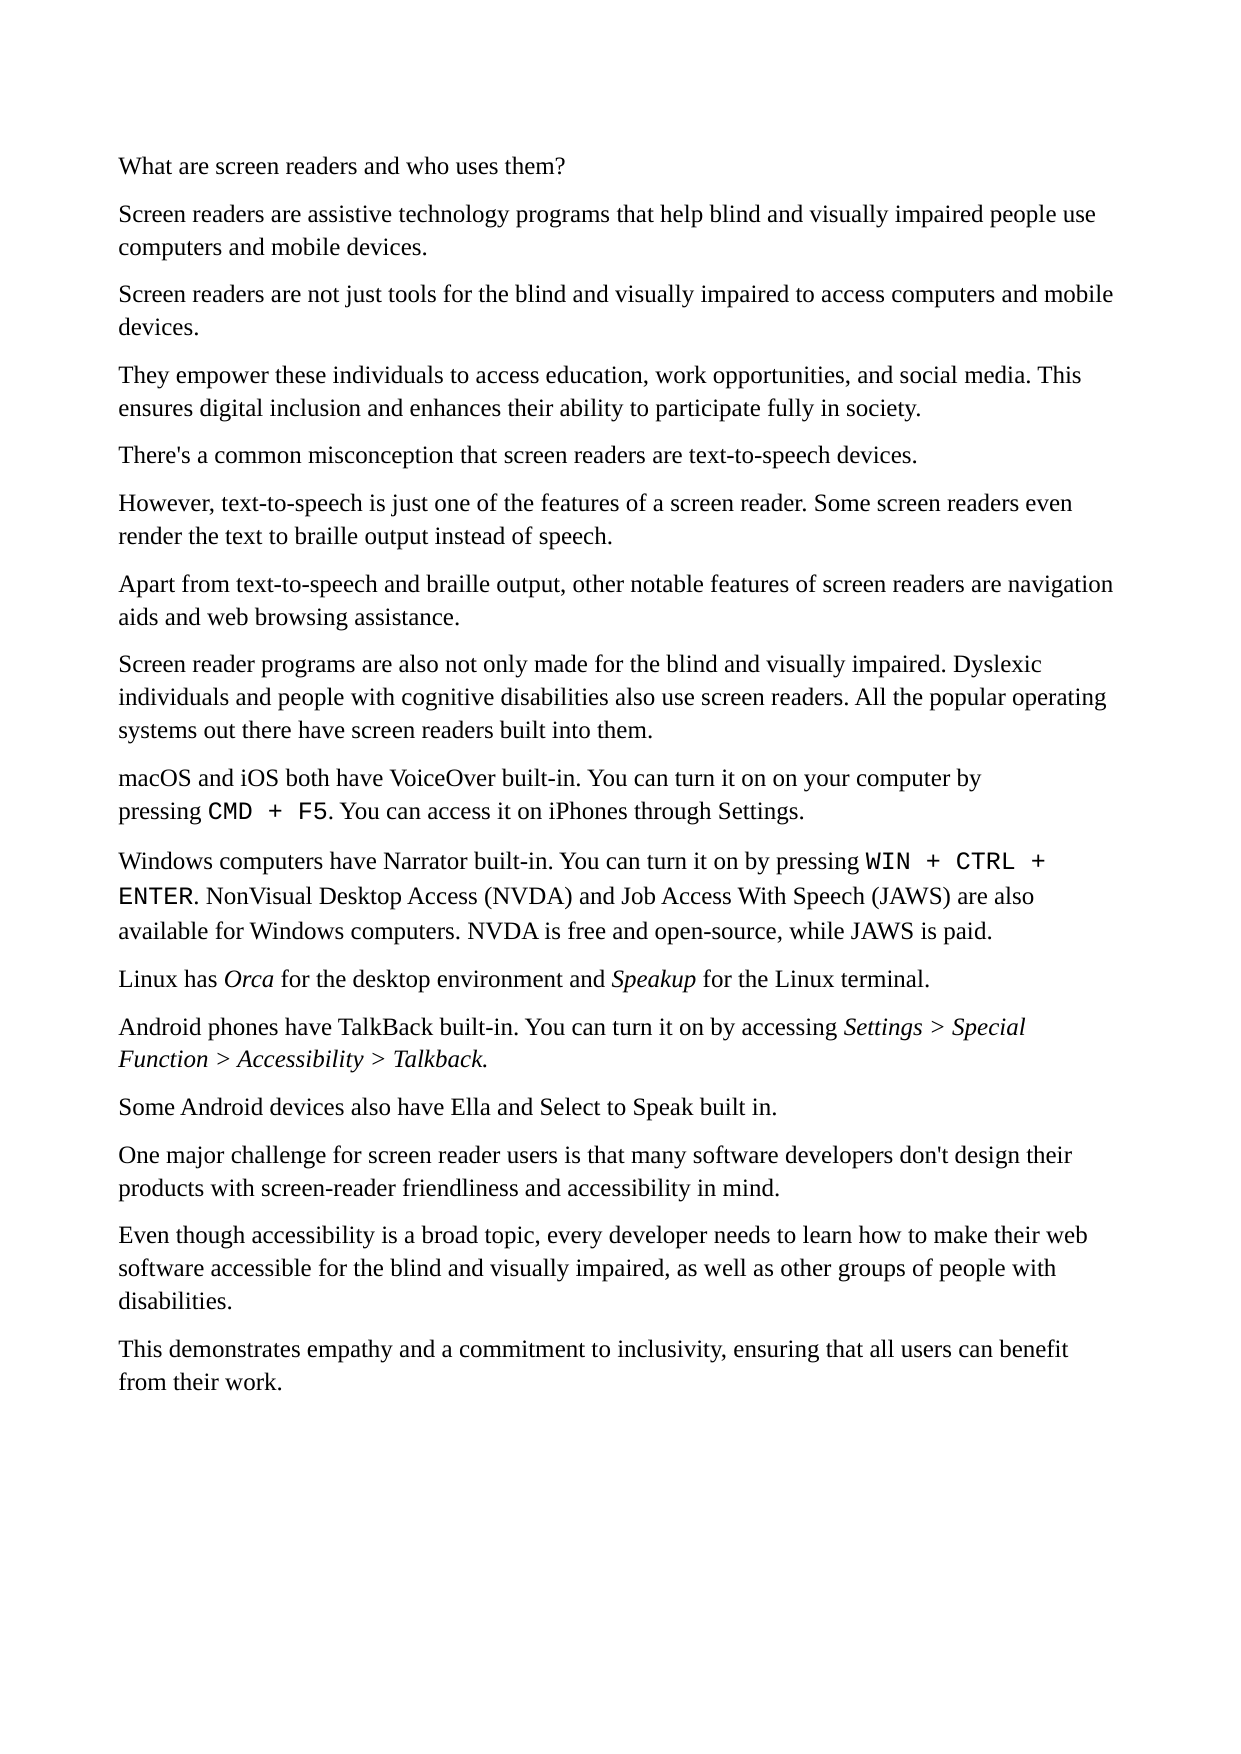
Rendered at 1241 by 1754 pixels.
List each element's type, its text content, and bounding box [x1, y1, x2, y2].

text Screen reader programs are also not only made for the blind and visually impaired. Dyslexic individuals and people with cognitive disabilities also use screen readers. All the popular operating systems out there have screen readers built into them. [118, 649, 1122, 744]
text However, text-to-speech is just one of the features of a screen reader. Some screen readers even render the text to braille output instead of speech. [118, 488, 1122, 550]
text macOS and iOS both have VoiceOver built-in. You can turn it on on your computer by pressing CMD + F5. You can access it on iPhones through Settings. [118, 763, 1122, 827]
text They empower these individuals to access education, work opportunities, and social media. This ensures digital inclusion and enhances their ability to participate fully in society. [118, 360, 1122, 422]
text What are screen readers and who uses them? [118, 118, 1122, 180]
text Android phones have TalkBack built-in. You can turn it on by accessing Settings > Special Function > Accessibility > Talkback. [118, 1012, 1122, 1073]
text Screen readers are assistive technology programs that help blind and visually impaired people use computers and mobile devices. [118, 199, 1122, 261]
text There's a common misconception that screen readers are text-to-speech devices. [118, 441, 1122, 469]
text Windows computers have Narrator built-in. You can turn it on by pressing WIN + CTRL + ENTER. NonVisual Desktop Access (NVDA) and Job Access With Speech (JAWS) are also available for Windows computers. NVDA is free and open-source, while JAWS is paid. [118, 846, 1122, 945]
text Screen readers are not just tools for the blind and visually impaired to access computers and mobile devices. [118, 279, 1122, 341]
text Some Android devices also have Ella and Select to Speak built in. [118, 1092, 1122, 1121]
text This demonstrates empathy and a commitment to inclusivity, ensuring that all users can benefit from their work. [118, 1334, 1122, 1396]
text One major challenge for screen reader users is that many software developers don't design their products with screen-reader friendliness and accessibility in mind. [118, 1140, 1122, 1202]
text Even though accessibility is a broad topic, every developer needs to learn how to make their web software accessible for the blind and visually impaired, as well as other groups of people with disabilities. [118, 1220, 1122, 1315]
text Linux has Orca for the desktop environment and Speakup for the Linux terminal. [118, 964, 1122, 993]
text Apart from text-to-speech and braille output, other notable features of screen readers are navigation aids and web browsing assistance. [118, 569, 1122, 631]
